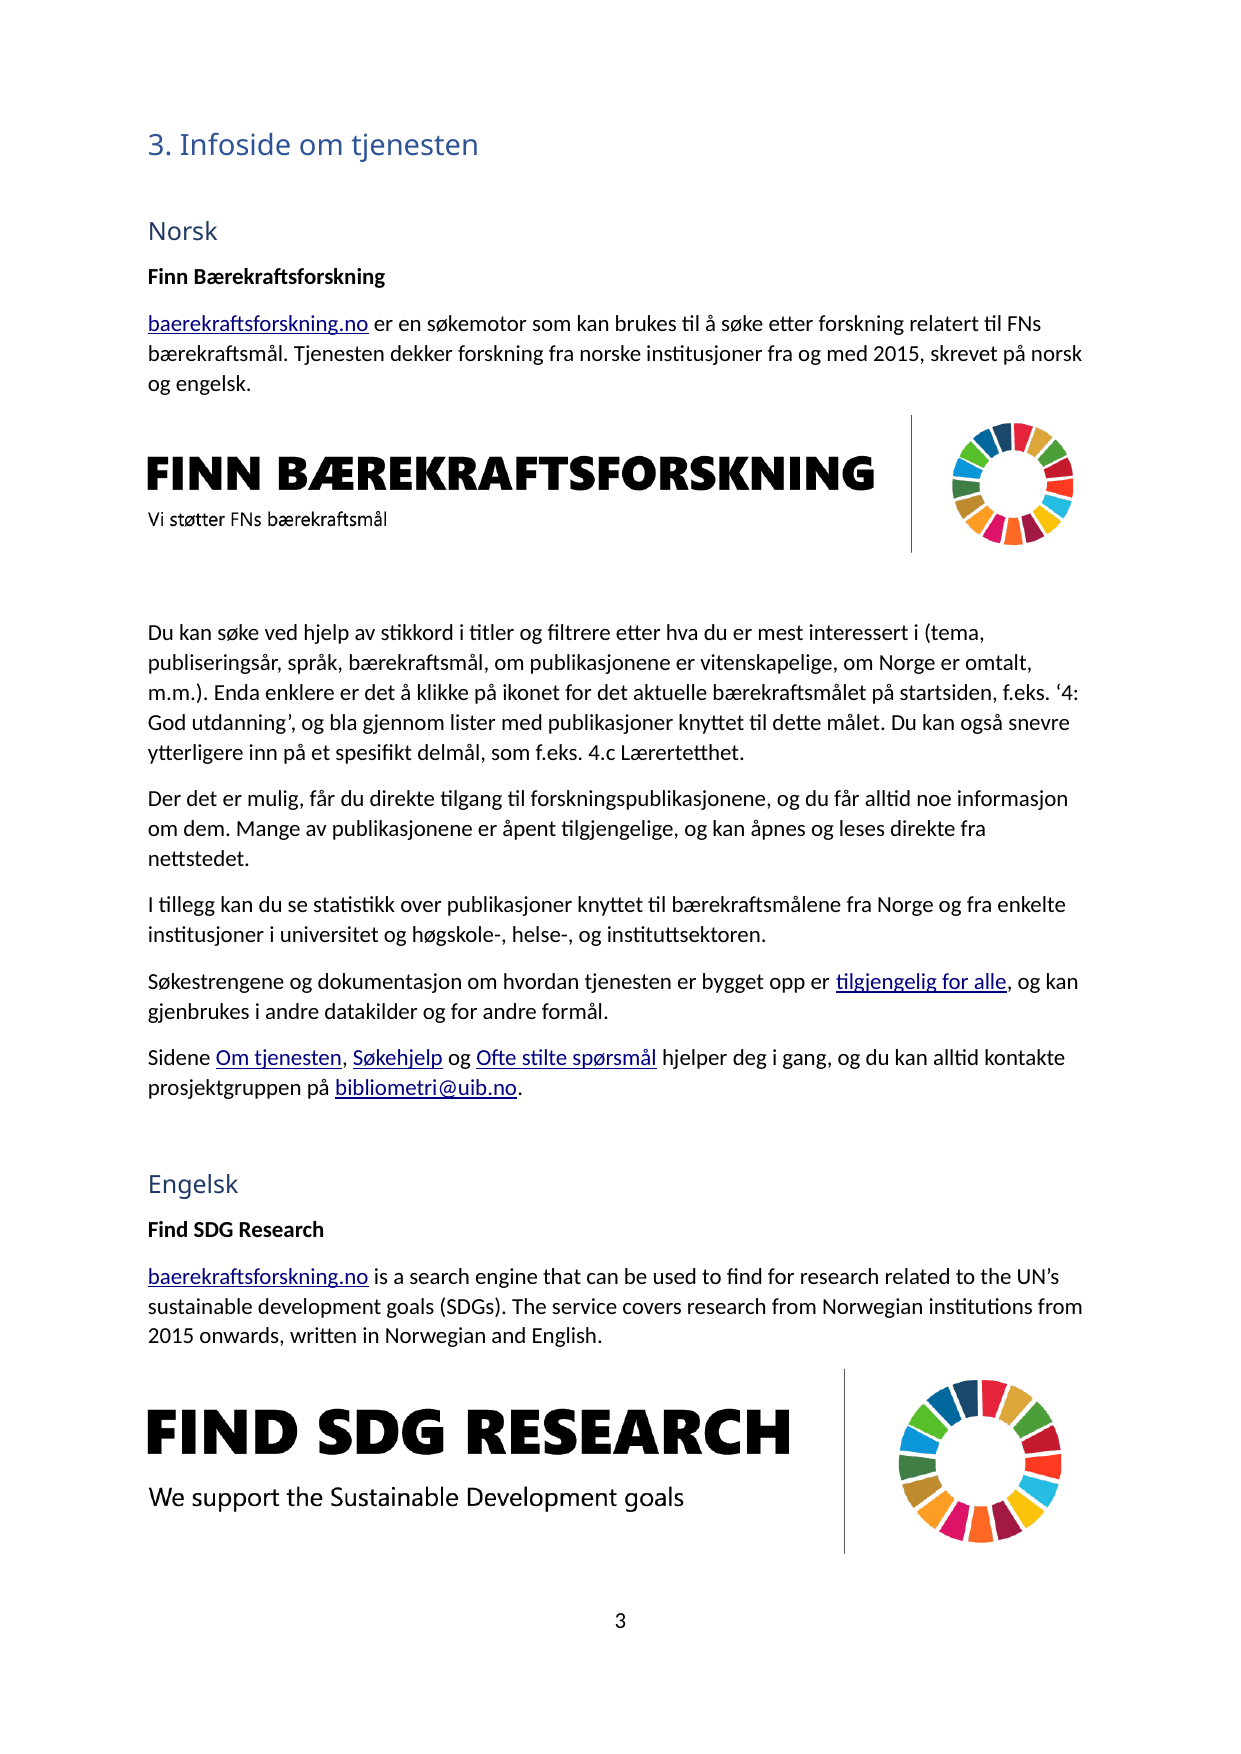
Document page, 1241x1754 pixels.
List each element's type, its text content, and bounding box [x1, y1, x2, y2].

text baerekraftsforskning.no is a search engine that can be used to find for research related to the UN’s sustainable development goals (SDGs). The service covers research from Norwegian institutions from 2015 onwards, written in Norwegian and English. [148, 1262, 1093, 1350]
text Find SDG Research [148, 1215, 1093, 1243]
text Sidene Om tjenesten, Søkehjelp og Ofte stilte spørsmål hjelper deg i gang, og du kan alltid kontakte prosjektgruppen på bibliometri@uib.no. [148, 1043, 1093, 1101]
text I tillegg kan du se statistikk over publikasjoner knyttet til bærekraftsmålene fra Norge og fra enkelte institusjoner i universitet og høgskole-, helse-, og instituttsektoren. [148, 891, 1093, 948]
subtitle Norsk [148, 213, 1093, 247]
text baerekraftsforskning.no er en søkemotor som kan brukes til å søke etter forskning relatert til FNs bærekraftsmål. Tjenesten dekker forskning fra norske institusjoner fra og med 2015, skrevet på norsk og engelsk. [148, 309, 1093, 397]
subtitle 3. Infoside om tjenesten [148, 124, 1093, 164]
text Finn Bærekraftsforskning [148, 262, 1093, 290]
subtitle Engelsk [148, 1166, 1093, 1201]
text Der det er mulig, får du direkte tilgang til forskningspublikasjonene, og du får alltid noe informasjon om dem. Mange av publikasjonene er åpent tilgjengelige, og kan åpnes og leses direkte fra nettstedet. [148, 784, 1093, 872]
text Du kan søke ved hjelp av stikkord i titler og filtrere etter hva du er mest interessert i (tema, publiseringsår, språk, bærekraftsmål, om publikasjonene er vitenskapelige, om Norge er omtalt, m.m.). Enda enklere er det å klikke på ikonet for det aktuelle bærekraftsmålet på startsiden, f.eks. ‘4: God utdanning’, og bla gjennom lister med publikasjoner knyttet til dette målet. Du kan også snevre ytterligere inn på et spesifikt delmål, som f.eks. 4.c Lærertetthet. [148, 618, 1093, 766]
text Søkestrengene og dokumentasjon om hvordan tjenesten er bygget opp er tilgjengelig for alle, og kan gjenbrukes i andre datakilder og for andre formål. [148, 967, 1093, 1025]
